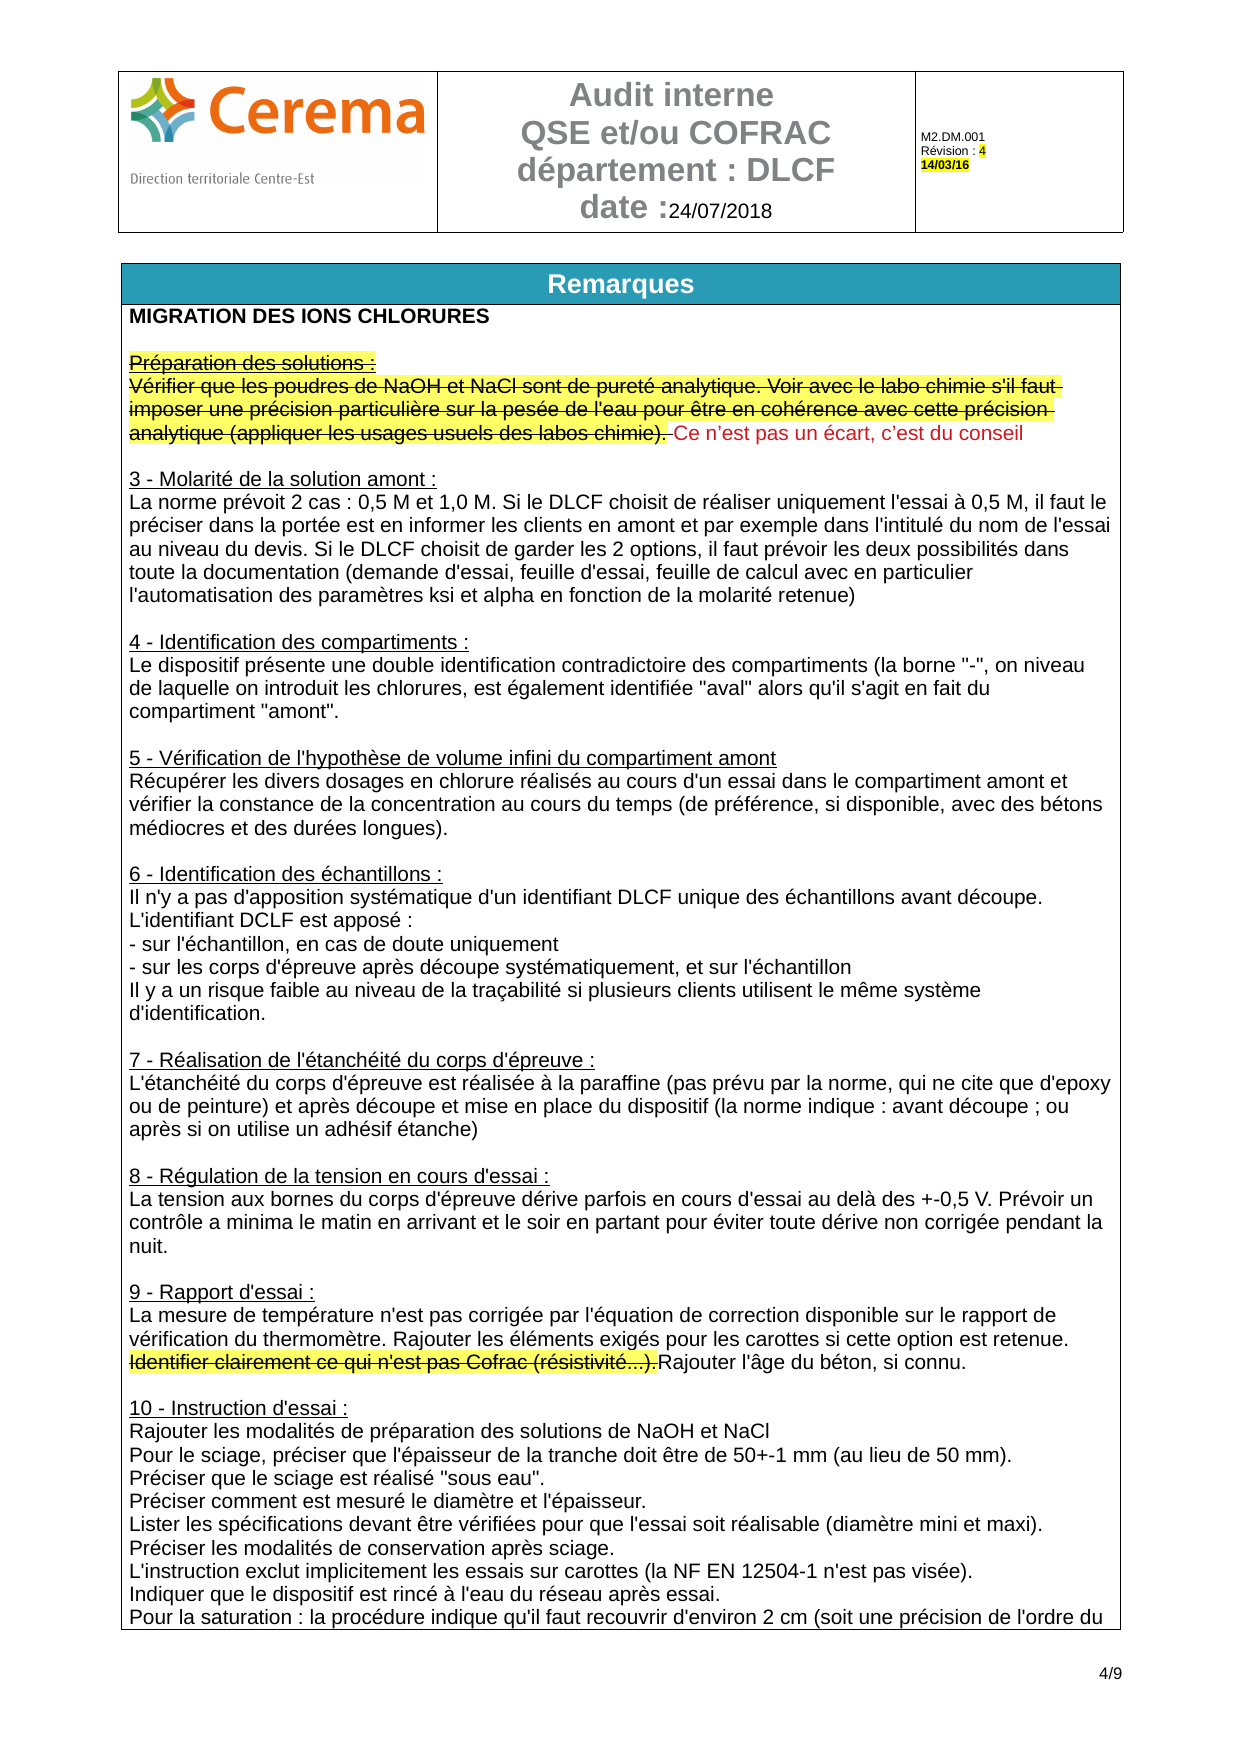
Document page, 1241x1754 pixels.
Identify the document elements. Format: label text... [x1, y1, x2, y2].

table_cell MIGRATION DES IONS CHLORURES Préparation des solutions : Vérifier que les poudres de NaOH et NaCl sont de pureté analytique. Voir avec le labo chimie s'il faut imposer une précision particulière sur la pesée de l'eau pour être en cohérence avec cette précision analytique (appliquer les usages usuels des labos chimie). Ce n’est pas un écart, c’est du conseil 3 - Molarité de la solution amont : La norme prévoit 2 cas : 0,5 M et 1,0 M. Si le DLCF choisit de réaliser uniquement l'essai à 0,5 M, il faut le préciser dans la portée est en informer les clients en amont et par exemple dans l'intitulé du nom de l'essai au niveau du devis. Si le DLCF choisit de garder les 2 options, il faut prévoir les deux possibilités dans toute la documentation (demande d'essai, feuille d'essai, feuille de calcul avec en particulier l'automatisation des paramètres ksi et alpha en fonction de la molarité retenue) 4 - Identification des compartiments : Le dispositif présente une double identification contradictoire des compartiments (la borne "-", on niveau de laquelle on introduit les chlorures, est également identifiée "aval" alors qu'il s'agit en fait du compartiment "amont". 5 - Vérification de l'hypothèse de volume infini du compartiment amont Récupérer les divers dosages en chlorure réalisés au cours d'un essai dans le compartiment amont et vérifier la constance de la concentration au cours du temps (de préférence, si disponible, avec des bétons médiocres et des durées longues). 6 - Identification des échantillons : Il n'y a pas d'apposition systématique d'un identifiant DLCF unique des échantillons avant découpe. L'identifiant DCLF est apposé : - sur l'échantillon, en cas de doute uniquement - sur les corps d'épreuve après découpe systématiquement, et sur l'échantillon Il y a un risque faible au niveau de la traçabilité si plusieurs clients utilisent le même système d'identification. 7 - Réalisation de l'étanchéité du corps d'épreuve : L'étanchéité du corps d'épreuve est réalisée à la paraffine (pas prévu par la norme, qui ne cite que d'epoxy ou de peinture) et après découpe et mise en place du dispositif (la norme indique : avant découpe ; ou après si on utilise un adhésif étanche) 8 - Régulation de la tension en cours d'essai : La tension aux bornes du corps d'épreuve dérive parfois en cours d'essai au delà des +-0,5 V. Prévoir un contrôle a minima le matin en arrivant et le soir en partant pour éviter toute dérive non corrigée pendant la nuit. 9 - Rapport d'essai : La mesure de température n'est pas corrigée par l'équation de correction disponible sur le rapport de vérification du thermomètre. Rajouter les éléments exigés pour les carottes si cette option est retenue. Identifier clairement ce qui n'est pas Cofrac (résistivité...).Rajouter l'âge du béton, si connu. 10 - Instruction d'essai : Rajouter les modalités de préparation des solutions de NaOH et NaCl Pour le sciage, préciser que l'épaisseur de la tranche doit être de 50+-1 mm (au lieu de 50 mm). Préciser que le sciage est réalisé "sous eau". Préciser comment est mesuré le diamètre et l'épaisseur. Lister les spécifications devant être vérifiées pour que l'essai soit réalisable (diamètre mini et maxi). Préciser les modalités de conservation après sciage. L'instruction exclut implicitement les essais sur carottes (la NF EN 12504-1 n'est pas visée). Indiquer que le dispositif est rincé à l'eau du réseau après essai. Pour la saturation : la procédure indique qu'il faut recouvrir d'environ 2 cm (soit une précision de l'ordre du [122, 305, 1120, 1629]
picture [129, 76, 426, 185]
table_cell Remarques [122, 264, 1120, 304]
